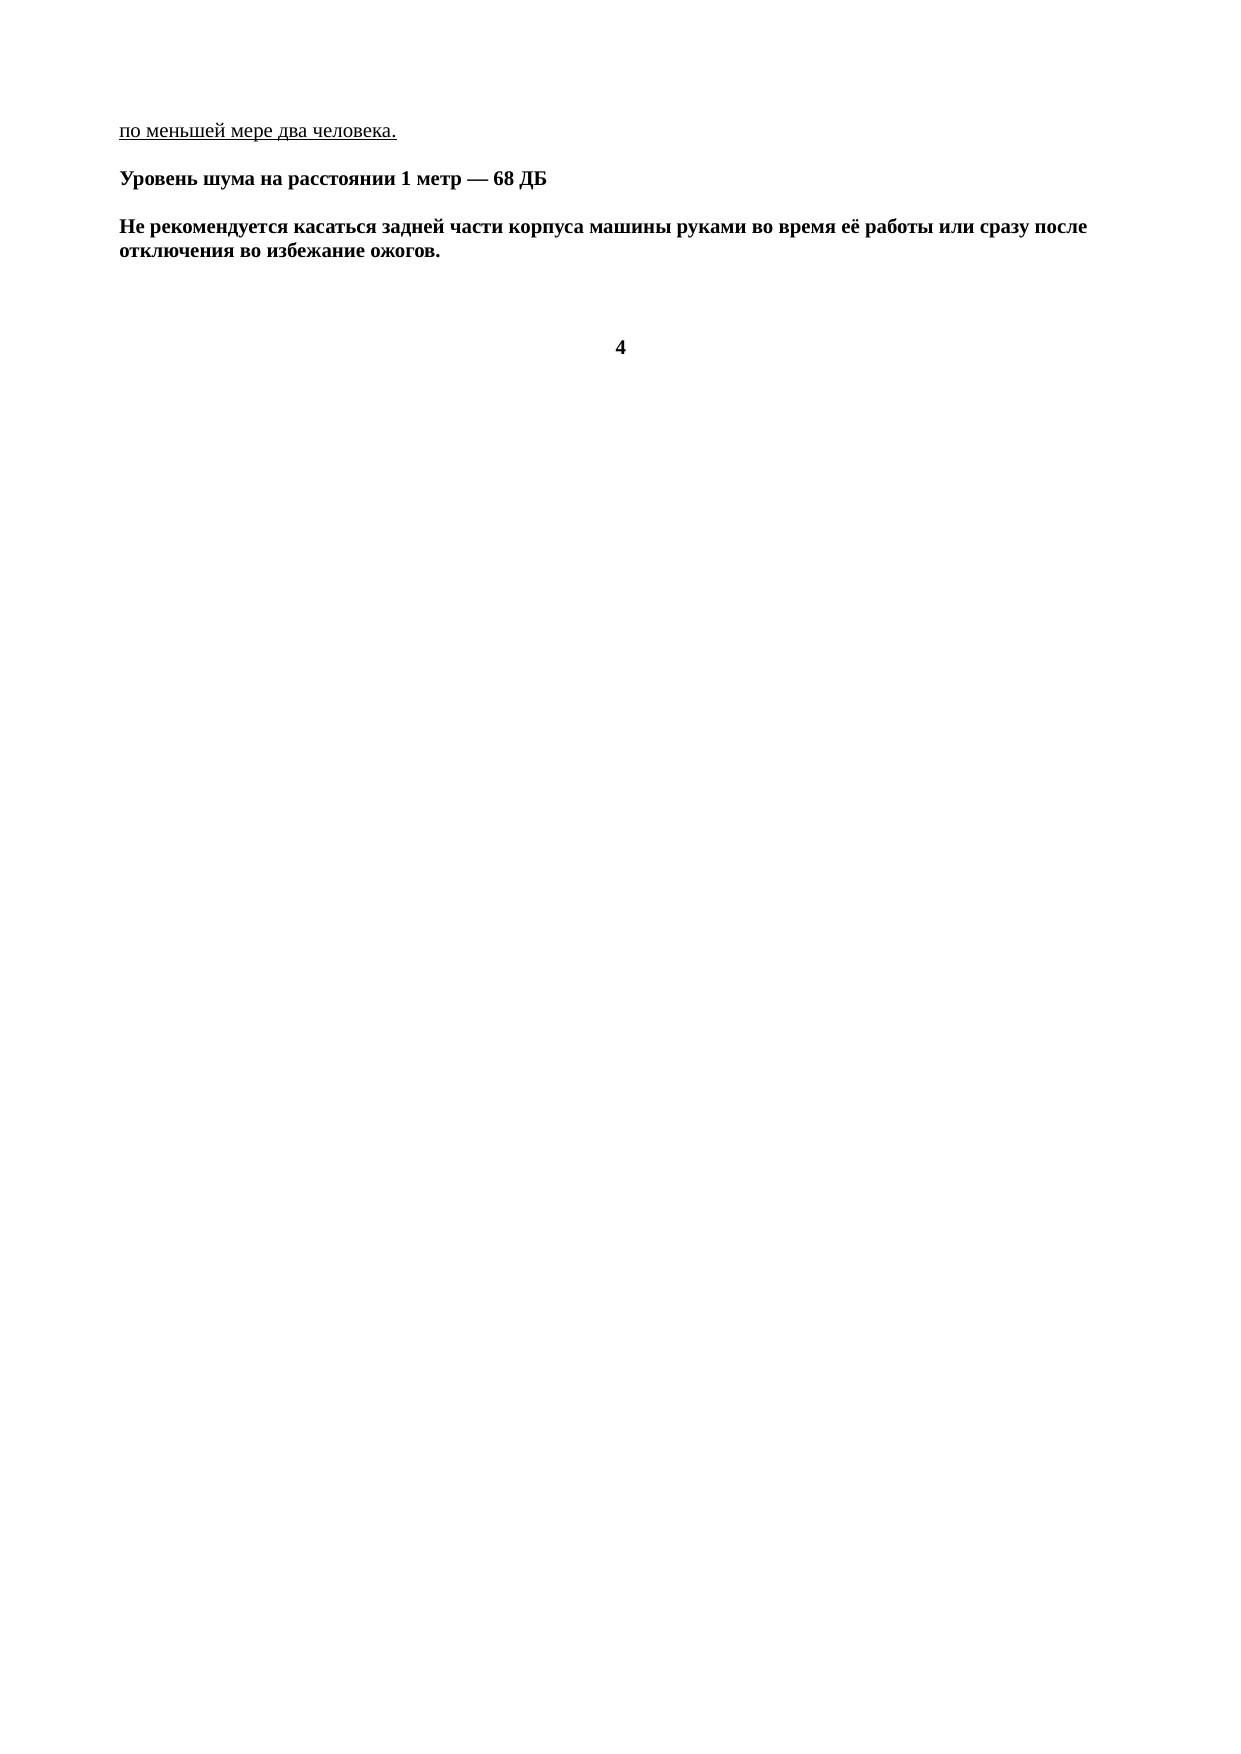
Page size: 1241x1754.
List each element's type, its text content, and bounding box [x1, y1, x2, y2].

text 4 [119, 335, 1122, 359]
text Уровень шума на расстоянии 1 метр ― 68 ДБ [119, 166, 1122, 190]
text по меньшей мере два человека. [119, 118, 1122, 142]
text Не рекомендуется касаться задней части корпуса машины руками во время её работы или сразу после отключения во избежание ожогов. [119, 214, 1122, 262]
